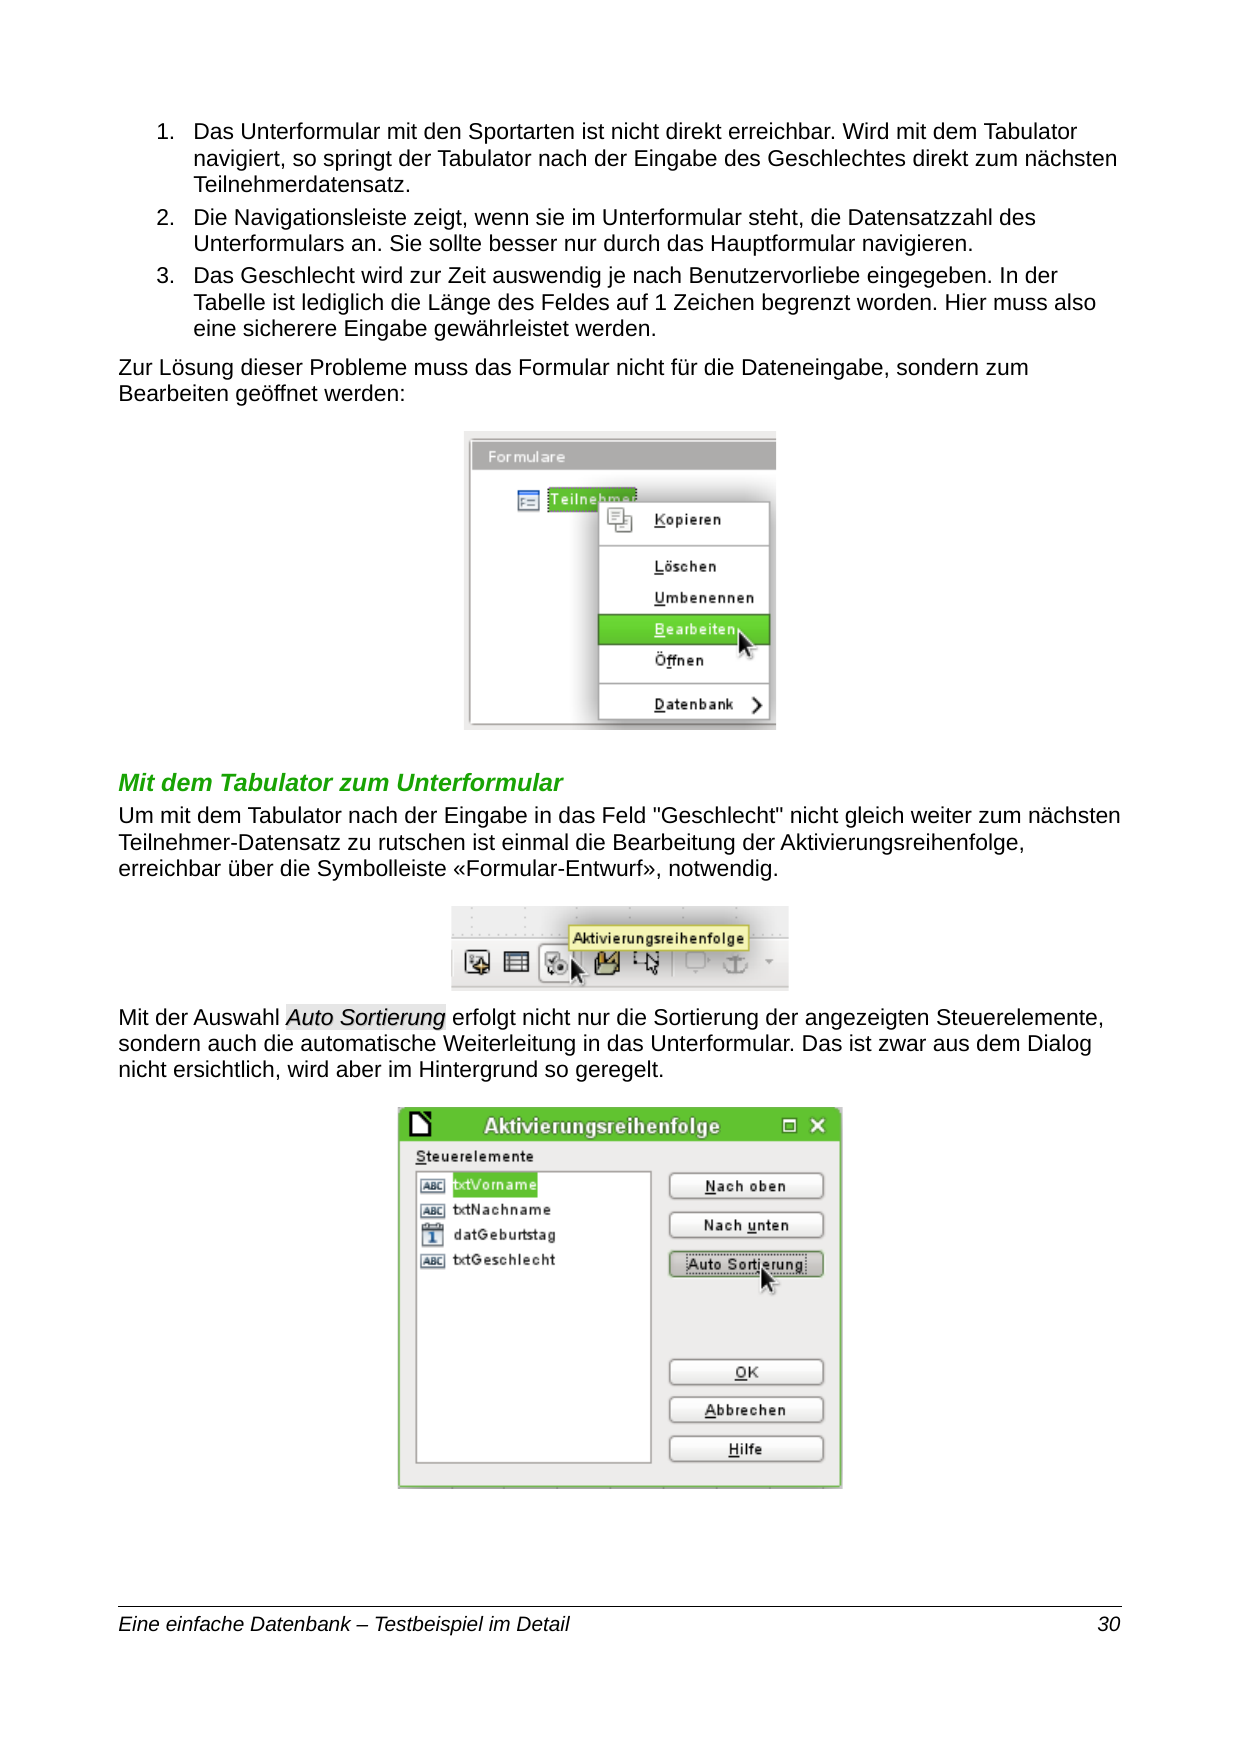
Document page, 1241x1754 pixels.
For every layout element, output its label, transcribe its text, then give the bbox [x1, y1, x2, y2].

list Das Geschlecht wird zur Zeit auswendig je nach Benutzervorliebe eingegeben. In der Tabelle ist lediglich die Länge des Feldes auf 1 Zeichen begrenzt worden. Hier muss also eine sicherere Eingabe gewährleistet werden. [156, 262, 1122, 341]
picture [463, 431, 777, 730]
picture [451, 906, 789, 991]
list Die Navigationsleiste zeigt, wenn sie im Unterformular steht, die Datensatzzahl des Unterformulars an. Sie sollte besser nur durch das Hauptformular navigieren. [156, 203, 1122, 256]
text Mit der Auswahl Auto Sortierung erfolgt nicht nur die Sortierung der angezeigten Steuerelemente, sondern auch die automatische Weiterleitung in das Unterformular. Das ist zwar aus dem Dialog nicht ersichtlich, wird aber im Hintergrund so geregelt. [118, 1003, 1122, 1082]
text Zur Lösung dieser Probleme muss das Formular nicht für die Dateneingabe, sondern zum Bearbeiten geöffnet werden: [118, 354, 1122, 407]
subtitle Mit dem Tabulator zum Unterformular [118, 767, 1122, 796]
text Um mit dem Tabulator nach der Eingabe in das Feld "Geschlecht" nicht gleich weiter zum nächsten Teilnehmer-Datensatz zu rutschen ist einmal die Bearbeitung der Aktivierungsreihenfolge, erreichbar über die Symbolleiste «Formular-Entwurf», notwendig. [118, 802, 1122, 882]
picture [397, 1107, 843, 1489]
list Das Unterformular mit den Sportarten ist nicht direkt erreichbar. Wird mit dem Tabulator navigiert, so springt der Tabulator nach der Eingabe des Geschlechtes direkt zum nächsten Teilnehmerdatensatz. [156, 118, 1122, 197]
